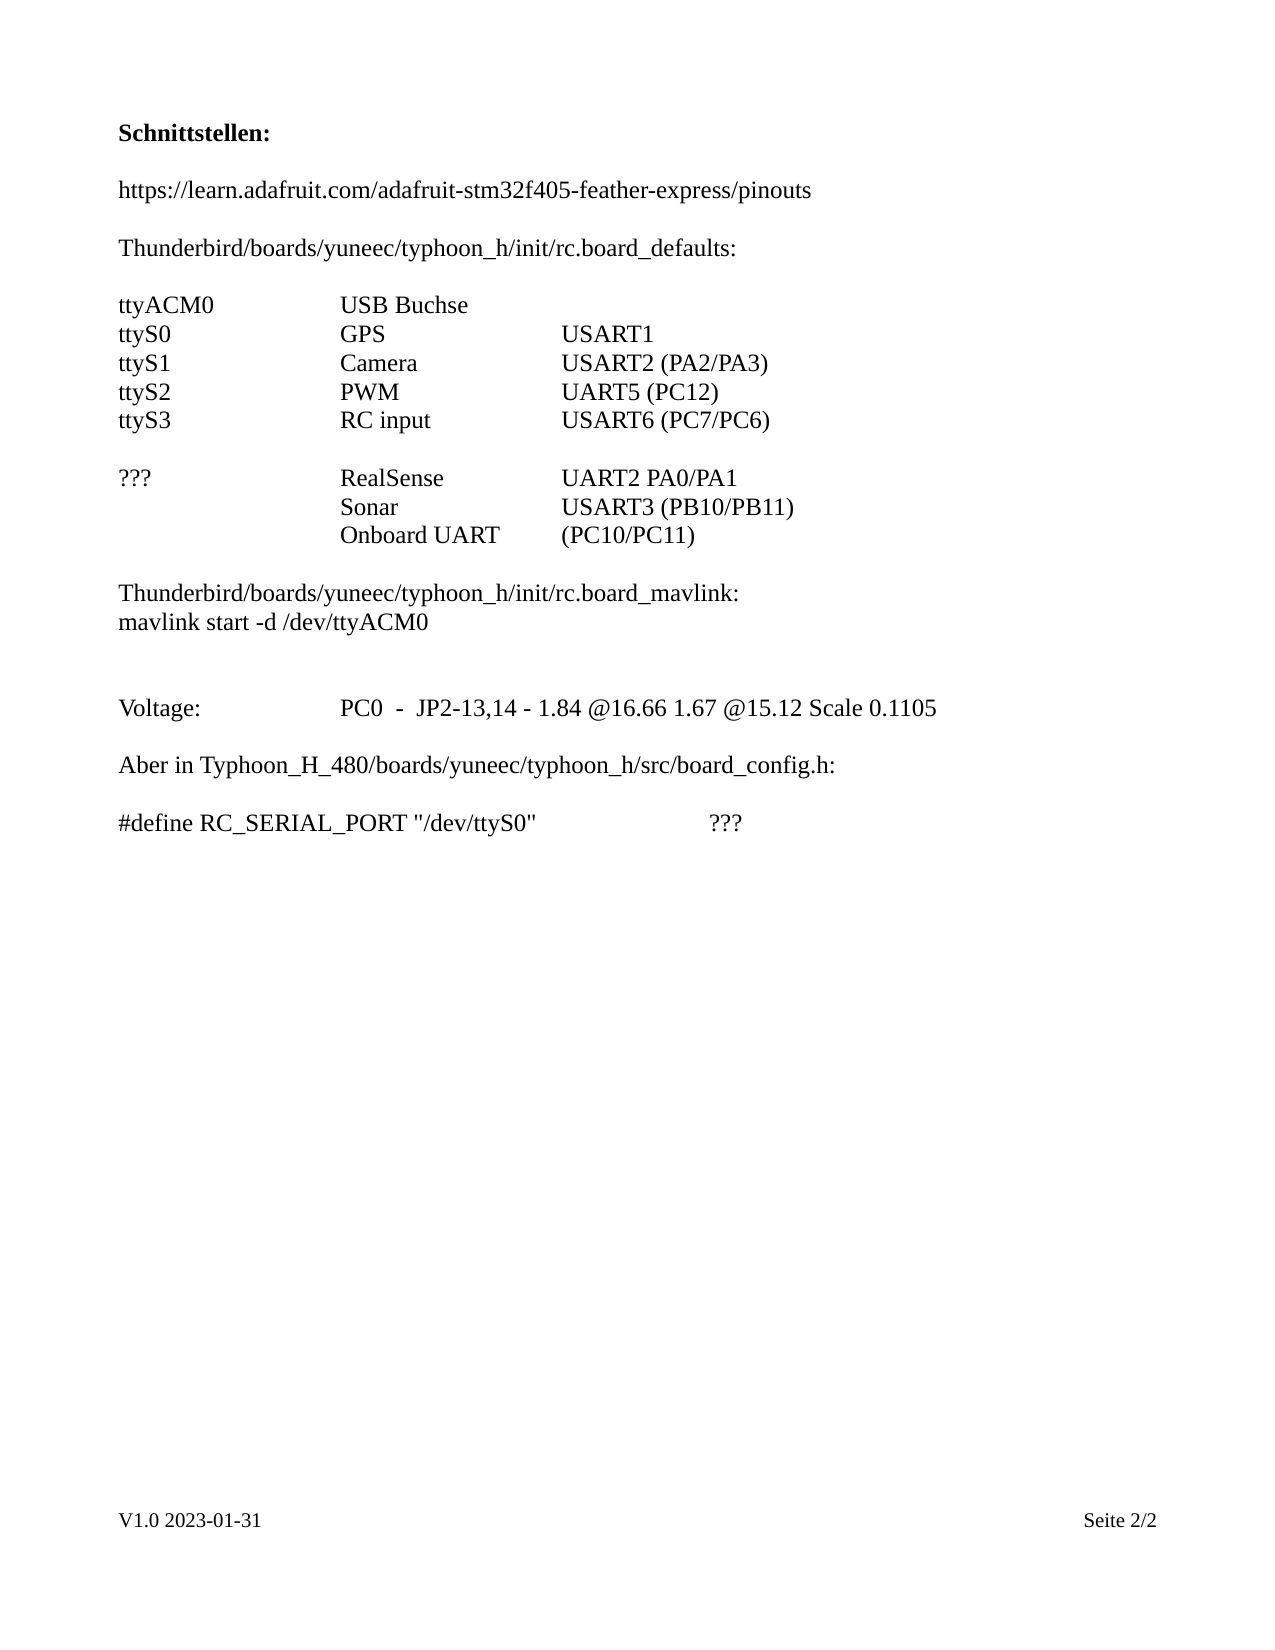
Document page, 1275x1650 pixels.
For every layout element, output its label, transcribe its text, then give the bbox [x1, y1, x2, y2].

text ??? RealSense UART2 PA0/PA1 [118, 463, 1157, 492]
text ttyS3 RC input USART6 (PC7/PC6) [118, 406, 1157, 434]
text Sonar USART3 (PB10/PB11) [118, 492, 1157, 521]
text Onboard UART (PC10/PC11) [118, 521, 1157, 549]
text Thunderbird/boards/yuneec/typhoon_h/init/rc.board_defaults: [118, 233, 1157, 262]
text Thunderbird/boards/yuneec/typhoon_h/init/rc.board_mavlink: [118, 578, 1157, 607]
text ttyS2 PWM UART5 (PC12) [118, 377, 1157, 406]
text ttyACM0 USB Buchse [118, 291, 1157, 319]
text Aber in Typhoon_H_480/boards/yuneec/typhoon_h/src/board_config.h: [118, 751, 1157, 779]
text ttyS1 Camera USART2 (PA2/PA3) [118, 348, 1157, 377]
text mavlink start -d /dev/ttyACM0 [118, 607, 1157, 636]
text Voltage: PC0 - JP2-13,14 - 1.84 @16.66 1.67 @15.12 Scale 0.1105 [118, 693, 1157, 722]
text ttyS0 GPS USART1 [118, 319, 1157, 348]
text https://learn.adafruit.com/adafruit-stm32f405-feather-express/pinouts [118, 176, 1157, 204]
text #define RC_SERIAL_PORT "/dev/ttyS0" ??? [118, 808, 1157, 837]
text Schnittstellen: [118, 118, 1157, 147]
